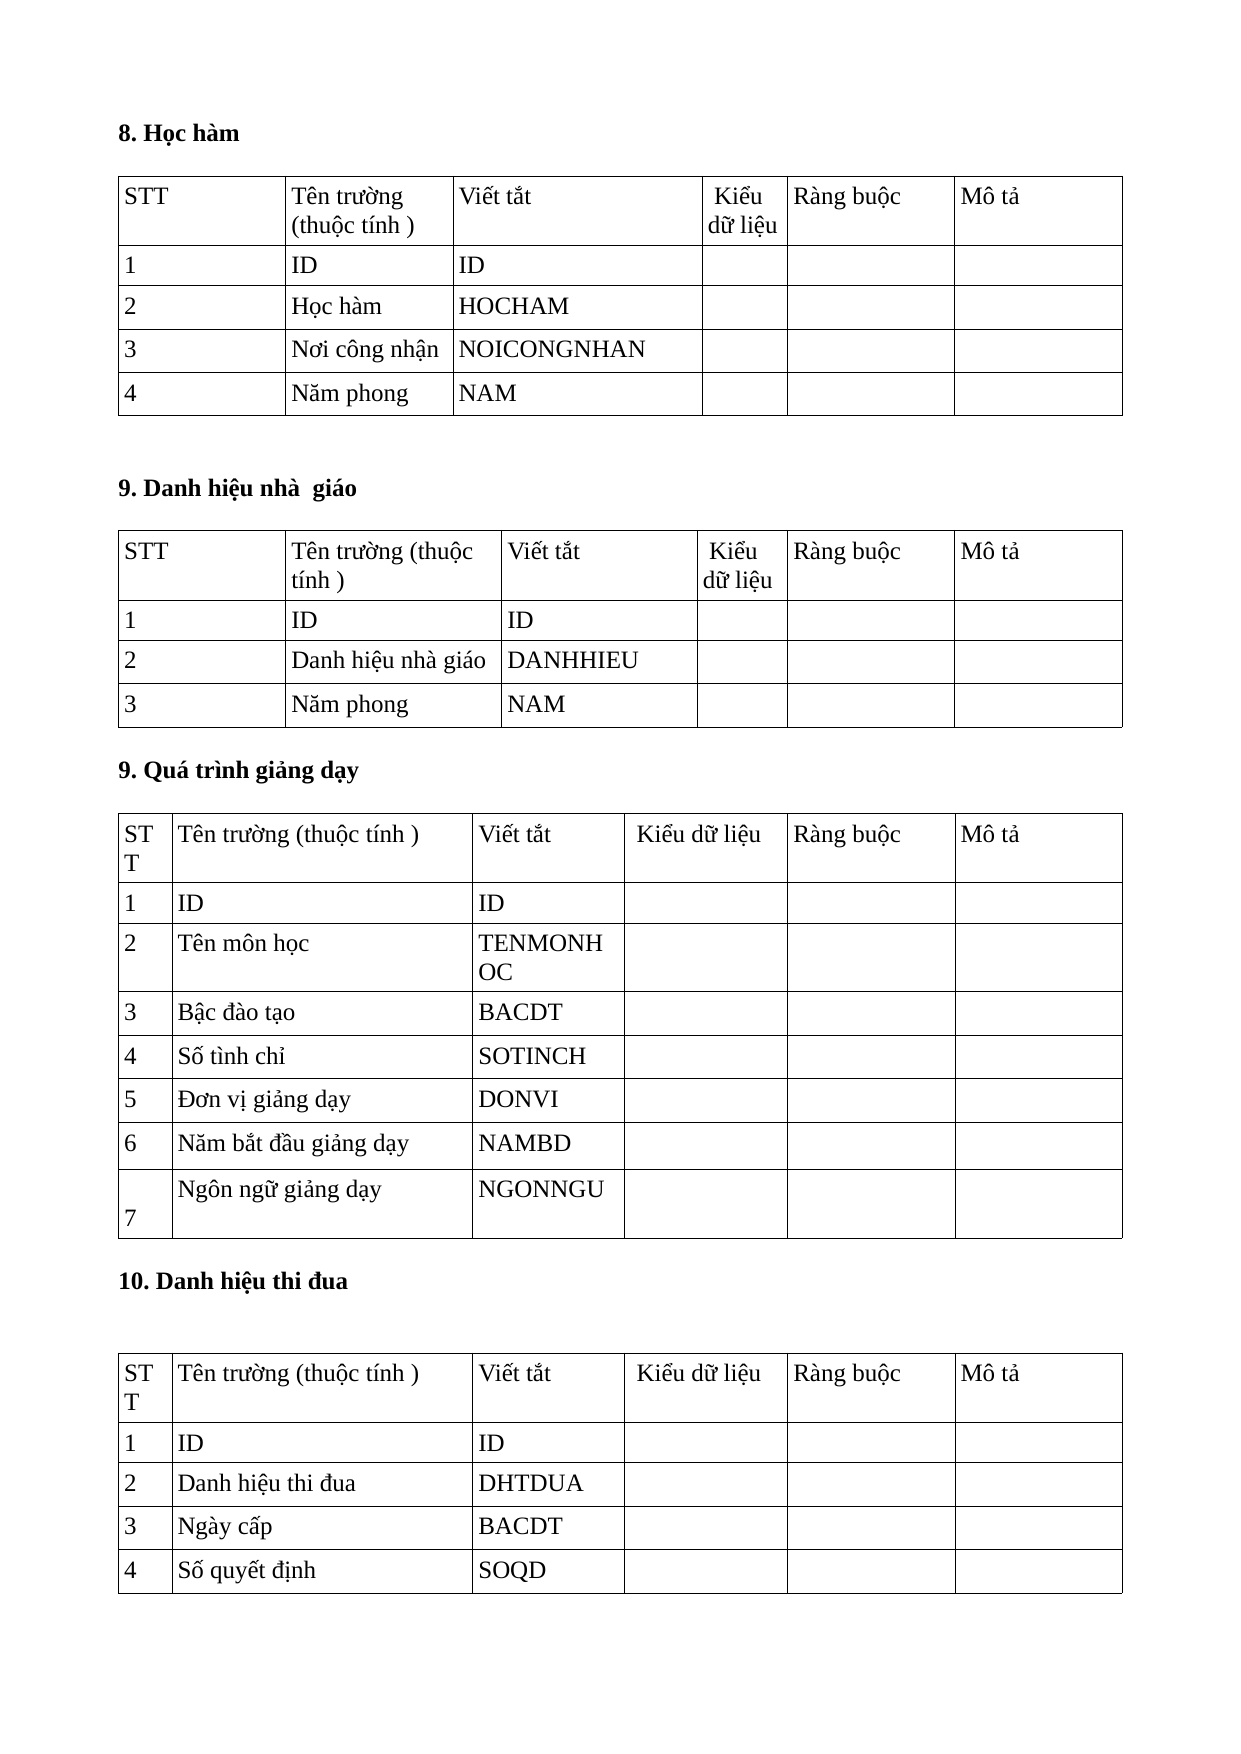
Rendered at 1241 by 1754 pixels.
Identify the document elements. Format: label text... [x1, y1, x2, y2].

text 8. Học hàm [118, 118, 1122, 147]
table_header Tên trường (thuộc tính ) [173, 814, 472, 882]
table_header Kiểu dữ liệu [698, 531, 787, 599]
text 9. Danh hiệu nhà giáo [118, 473, 1122, 502]
table_cell ID [286, 601, 501, 640]
table_cell [788, 601, 954, 640]
table_header Mô tả [956, 1354, 1122, 1422]
table_header STT [119, 177, 285, 245]
table_cell Bậc đào tạo [173, 992, 472, 1035]
table_cell Số quyết định [173, 1550, 472, 1592]
table_cell 1 [119, 601, 285, 640]
table_cell HOCHAM [454, 286, 702, 328]
table_cell 4 [119, 1036, 172, 1078]
table_cell Năm phong [286, 684, 501, 727]
table_cell TENMONHOC [473, 924, 624, 991]
table_cell [955, 684, 1122, 727]
table_cell [788, 286, 954, 328]
table_cell [788, 924, 955, 991]
table_cell 2 [119, 641, 285, 683]
table_cell Tên môn học [173, 924, 472, 991]
table_cell [698, 684, 787, 727]
table_cell 5 [119, 1079, 172, 1122]
table_header STT [119, 1354, 172, 1422]
table_cell [956, 1036, 1122, 1078]
table_cell [788, 373, 954, 415]
table_cell DANHHIEU [502, 641, 697, 683]
table_cell [956, 1170, 1122, 1238]
table_header Viết tắt [454, 177, 702, 245]
table_cell Danh hiệu nhà giáo [286, 641, 501, 683]
table_cell 1 [119, 246, 285, 285]
table_cell 1 [119, 1423, 172, 1462]
table_cell [625, 1123, 787, 1168]
table_cell [703, 330, 787, 372]
table_cell SOTINCH [473, 1036, 624, 1078]
table_cell [625, 1423, 787, 1462]
table_cell Ngày cấp [173, 1507, 472, 1549]
table_cell 4 [119, 1550, 172, 1592]
table_cell ID [473, 883, 624, 922]
table_header Kiểu dữ liệu [625, 814, 787, 882]
table_cell [955, 330, 1122, 372]
table_cell [788, 684, 954, 727]
table_cell SOQD [473, 1550, 624, 1592]
table_cell 3 [119, 992, 172, 1035]
table_cell ID [286, 246, 453, 285]
table_cell [955, 373, 1122, 415]
table_cell 7 [119, 1170, 172, 1238]
table_cell 3 [119, 1507, 172, 1549]
table_cell [625, 1463, 787, 1506]
table_header Ràng buộc [788, 1354, 955, 1422]
table_cell 3 [119, 684, 285, 727]
table_cell ID [173, 1423, 472, 1462]
table_cell Học hàm [286, 286, 453, 328]
table_header Kiểu dữ liệu [703, 177, 787, 245]
table_cell Năm phong [286, 373, 453, 415]
table_cell [703, 373, 787, 415]
table_cell [956, 1507, 1122, 1549]
table_cell [625, 1507, 787, 1549]
table_header Kiểu dữ liệu [625, 1354, 787, 1422]
table_cell [788, 1550, 955, 1592]
table_cell [788, 330, 954, 372]
table_cell BACDT [473, 1507, 624, 1549]
table_cell [625, 992, 787, 1035]
table_cell [788, 1036, 955, 1078]
table_cell [955, 641, 1122, 683]
text 9. Quá trình giảng dạy [118, 756, 1122, 784]
table_cell [788, 246, 954, 285]
table_cell NAM [454, 373, 702, 415]
table_cell [956, 992, 1122, 1035]
table_cell [788, 1170, 955, 1238]
table_cell 2 [119, 286, 285, 328]
table_cell [698, 601, 787, 640]
table_cell Nơi công nhận [286, 330, 453, 372]
table_cell [955, 286, 1122, 328]
table_cell 2 [119, 924, 172, 991]
table_header Viết tắt [502, 531, 697, 599]
table_cell NOICONGNHAN [454, 330, 702, 372]
table_cell Số tình chỉ [173, 1036, 472, 1078]
table_cell ID [454, 246, 702, 285]
table_header Ràng buộc [788, 814, 955, 882]
table_cell [956, 883, 1122, 922]
table_cell NGONNGU [473, 1170, 624, 1238]
table_cell 6 [119, 1123, 172, 1168]
table_header Viết tắt [473, 1354, 624, 1422]
table_cell 1 [119, 883, 172, 922]
table_header Ràng buộc [788, 531, 954, 599]
table_header STT [119, 814, 172, 882]
table_cell BACDT [473, 992, 624, 1035]
table_cell [625, 1550, 787, 1592]
table_cell [955, 601, 1122, 640]
table_cell [788, 641, 954, 683]
table_cell NAMBD [473, 1123, 624, 1168]
table_cell [625, 1170, 787, 1238]
table_header Tên trường (thuộc tính ) [286, 177, 453, 245]
table_cell [788, 1507, 955, 1549]
table_cell [788, 1123, 955, 1168]
table_cell [625, 924, 787, 991]
table_header Mô tả [955, 531, 1122, 599]
table_header STT [119, 531, 285, 599]
table_header Tên trường (thuộc tính ) [173, 1354, 472, 1422]
table_cell Năm bắt đầu giảng dạy [173, 1123, 472, 1168]
table_cell Danh hiệu thi đua [173, 1463, 472, 1506]
table_cell [788, 1079, 955, 1122]
table_cell [788, 883, 955, 922]
table_cell 3 [119, 330, 285, 372]
table_cell DONVI [473, 1079, 624, 1122]
table_cell [956, 1550, 1122, 1592]
text 10. Danh hiệu thi đua [118, 1266, 1122, 1295]
table_cell [956, 1079, 1122, 1122]
table_cell [955, 246, 1122, 285]
table_cell ID [173, 883, 472, 922]
table_cell 4 [119, 373, 285, 415]
table_cell [956, 924, 1122, 991]
table_cell [703, 246, 787, 285]
table_cell [788, 992, 955, 1035]
table_cell Ngôn ngữ giảng dạy [173, 1170, 472, 1238]
table_cell ID [473, 1423, 624, 1462]
table_cell 2 [119, 1463, 172, 1506]
table_cell NAM [502, 684, 697, 727]
table_header Mô tả [955, 177, 1122, 245]
table_header Viết tắt [473, 814, 624, 882]
table_header Ràng buộc [788, 177, 954, 245]
table_cell [788, 1423, 955, 1462]
table_cell [703, 286, 787, 328]
table_header Tên trường (thuộc tính ) [286, 531, 501, 599]
table_cell [956, 1423, 1122, 1462]
table_cell ID [502, 601, 697, 640]
table_cell [956, 1123, 1122, 1168]
table_cell [788, 1463, 955, 1506]
table_cell Đơn vị giảng dạy [173, 1079, 472, 1122]
table_cell [698, 641, 787, 683]
table_cell [625, 1036, 787, 1078]
table_cell [625, 883, 787, 922]
table_cell [956, 1463, 1122, 1506]
table_header Mô tả [956, 814, 1122, 882]
table_cell DHTDUA [473, 1463, 624, 1506]
table_cell [625, 1079, 787, 1122]
